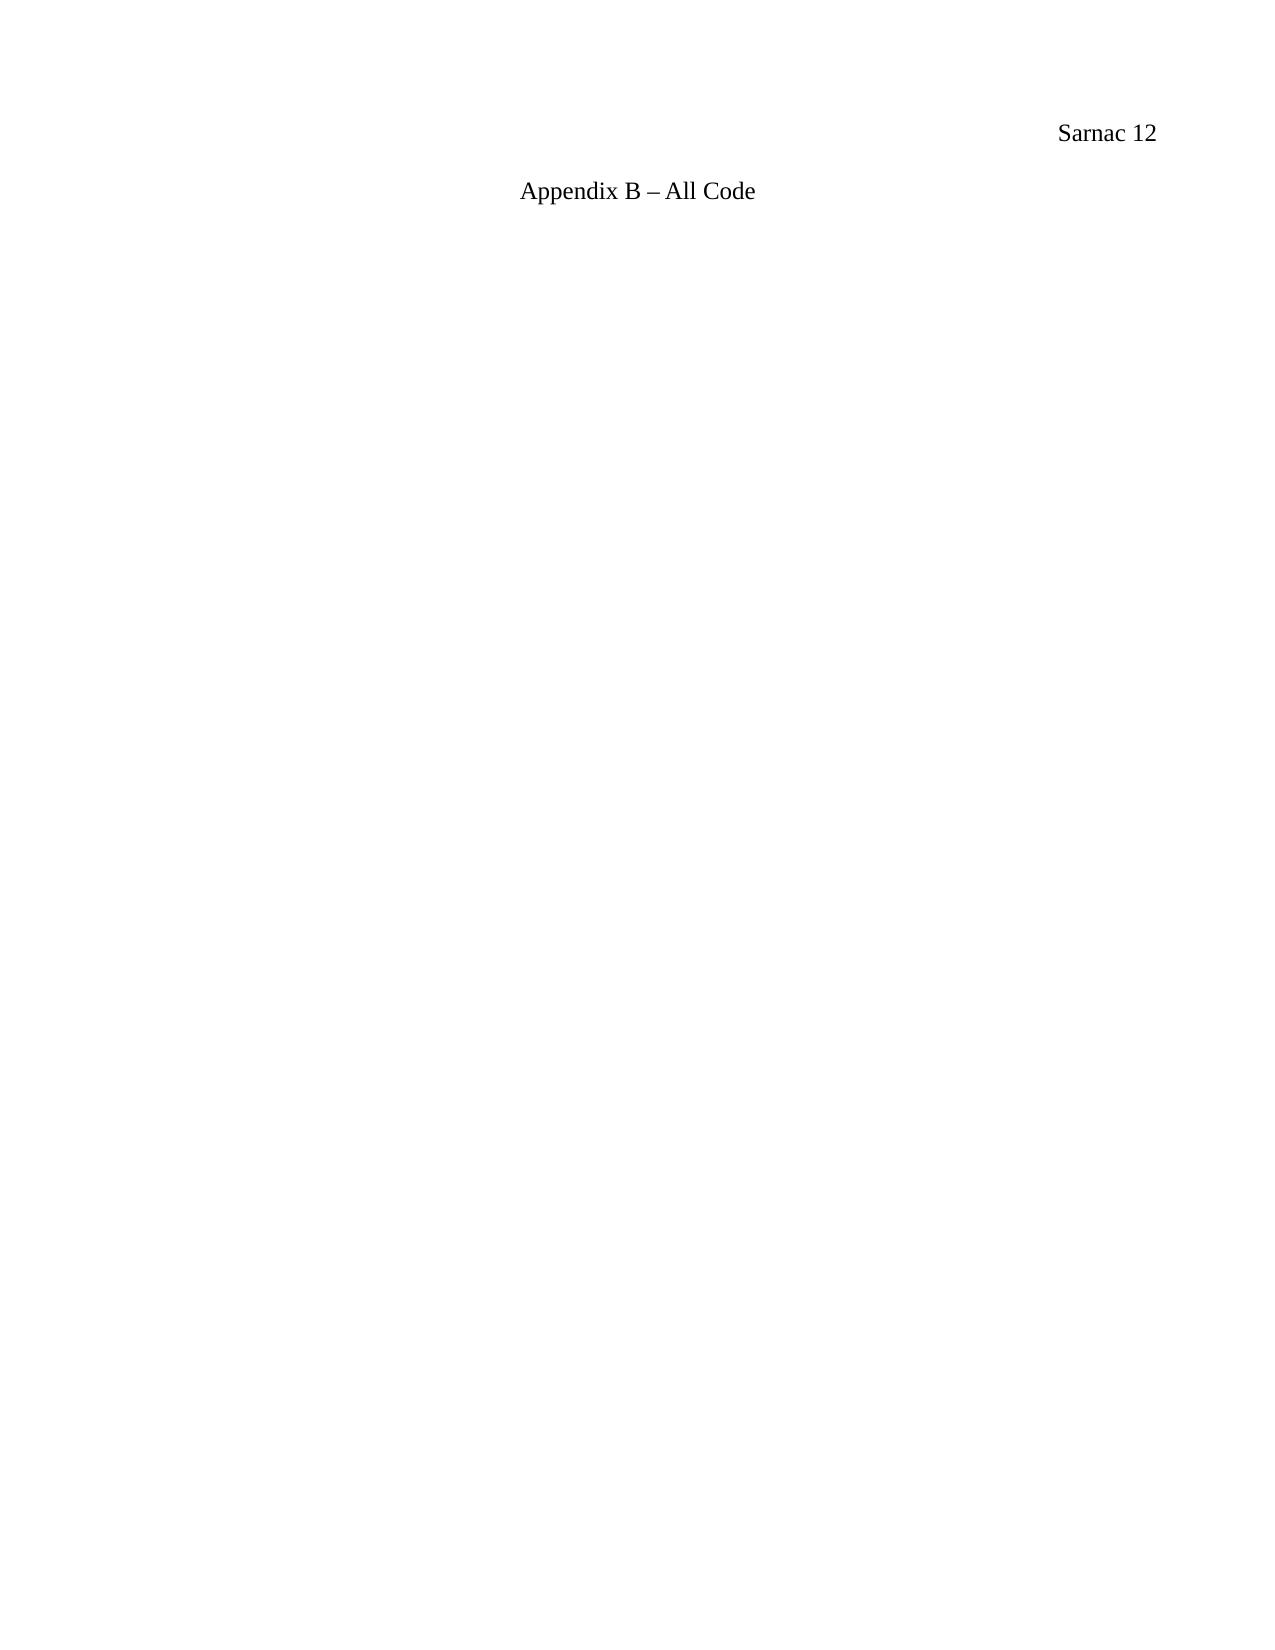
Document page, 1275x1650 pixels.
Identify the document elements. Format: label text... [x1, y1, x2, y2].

text Appendix B – All Code [118, 176, 1157, 205]
